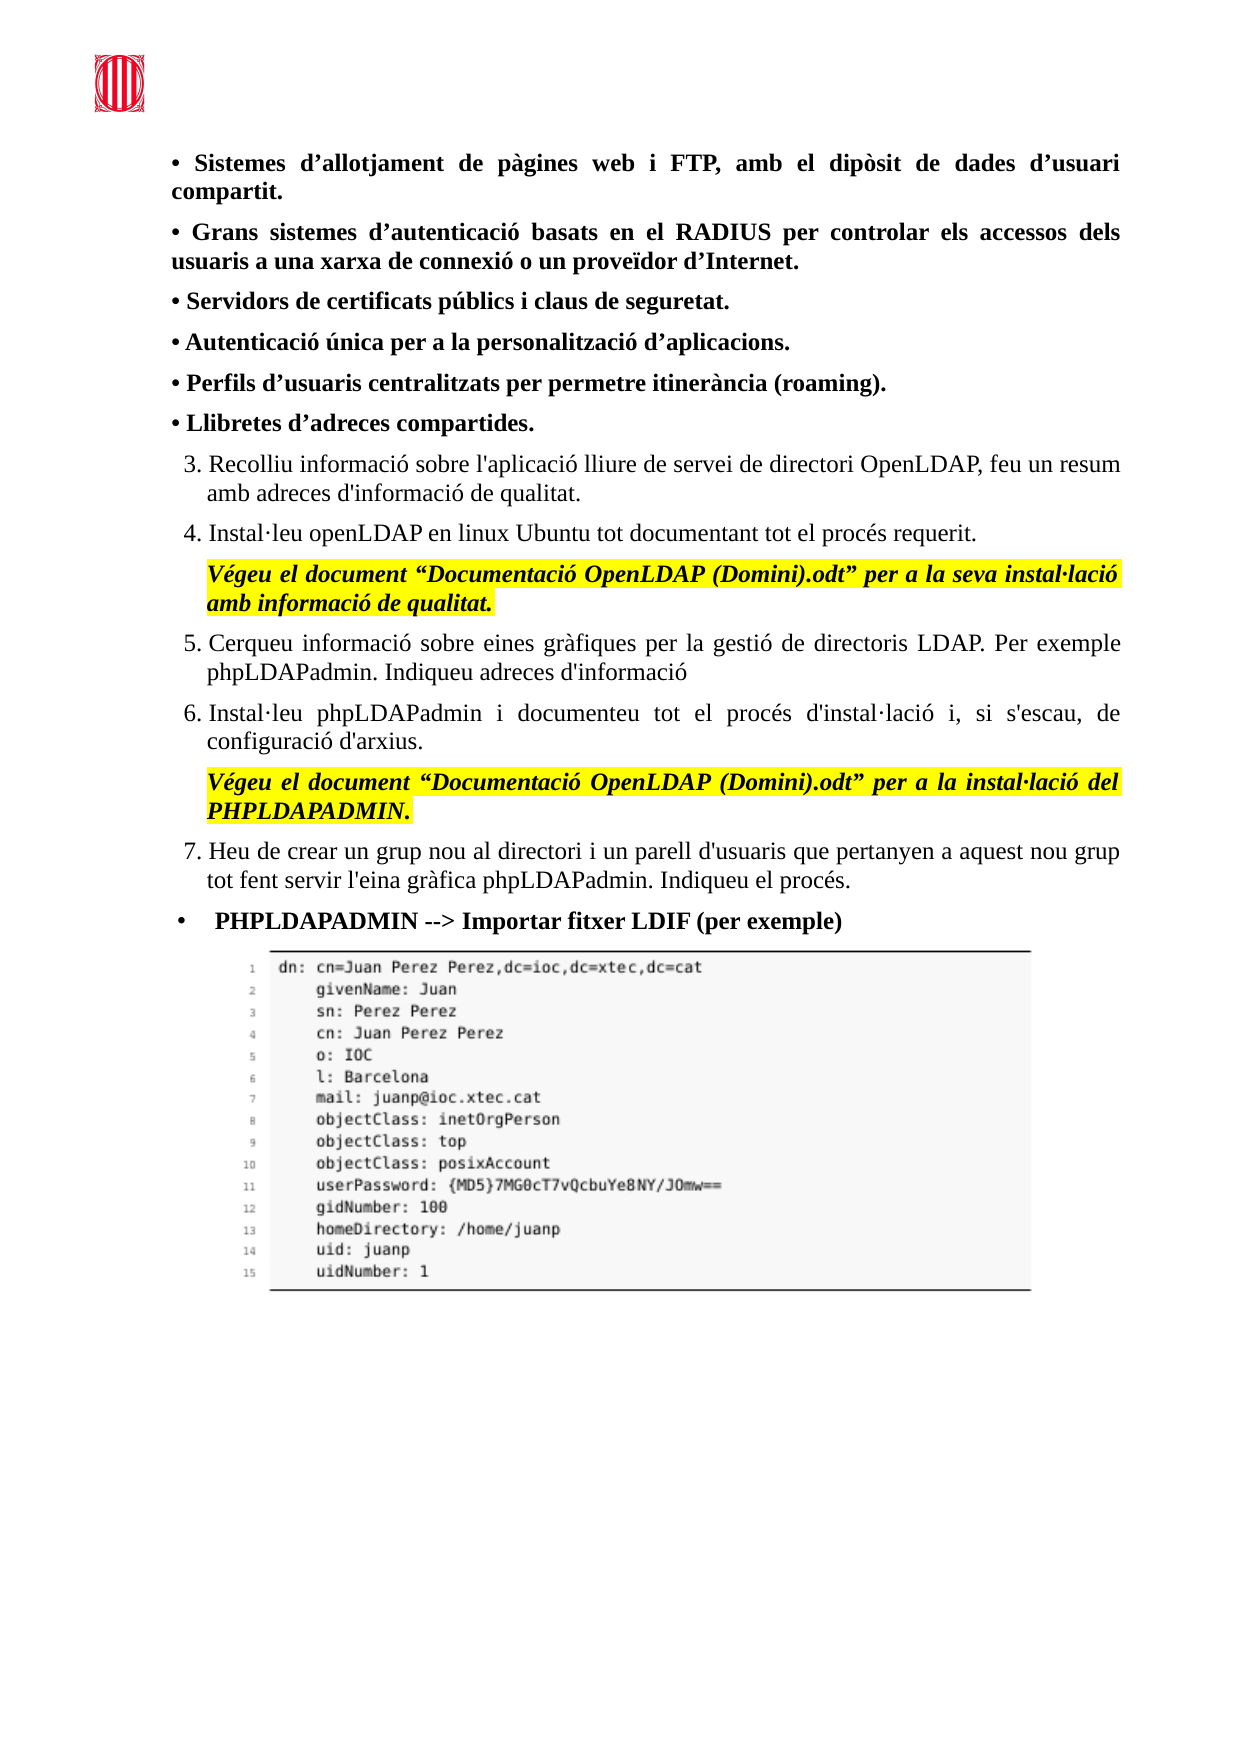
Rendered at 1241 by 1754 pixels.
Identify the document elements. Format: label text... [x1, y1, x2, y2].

list Recolliu informació sobre l'aplicació lliure de servei de directori OpenLDAP, feu un resum amb adreces d'informació de qualitat. [177, 449, 1122, 506]
list Heu de crear un grup nou al directori i un parell d'usuaris que pertanyen a aquest nou grup tot fent servir l'eina gràfica phpLDAPadmin. Indiqueu el procés. [177, 836, 1122, 894]
list PHPLDAPADMIN --> Importar fitxer LDIF (per exemple) [177, 906, 1122, 934]
text • Perfils d’usuaris centralitzats per permetre itinerància (roaming). [171, 368, 1122, 396]
text • Servidors de certificats públics i claus de seguretat. [171, 286, 1122, 315]
list Cerqueu informació sobre eines gràfiques per la gestió de directoris LDAP. Per exemple phpLDAPadmin. Indiqueu adreces d'informació [177, 628, 1122, 686]
text • Grans sistemes d’autenticació basats en el RADIUS per controlar els accessos dels usuaris a una xarxa de connexió o un proveïdor d’Internet. [171, 217, 1122, 274]
list Instal·leu openLDAP en linux Ubuntu tot documentant tot el procés requerit. [177, 518, 1122, 547]
list Instal·leu phpLDAPadmin i documenteu tot el procés d'instal·lació i, si s'escau, de configuració d'arxius. [177, 698, 1122, 755]
text • Autenticació única per a la personalització d’aplicacions. [171, 327, 1122, 356]
picture [224, 940, 1045, 1299]
list Végeu el document “Documentació OpenLDAP (Domini).odt” per a la instal·lació del PHPLDAPADMIN. [177, 767, 1122, 824]
list Végeu el document “Documentació OpenLDAP (Domini).odt” per a la seva instal·lació amb informació de qualitat. [177, 559, 1122, 616]
text • Sistemes d’allotjament de pàgines web i FTP, amb el dipòsit de dades d’usuari compartit. [171, 148, 1122, 205]
picture [92, 53, 148, 114]
text • Llibretes d’adreces compartides. [171, 408, 1122, 437]
